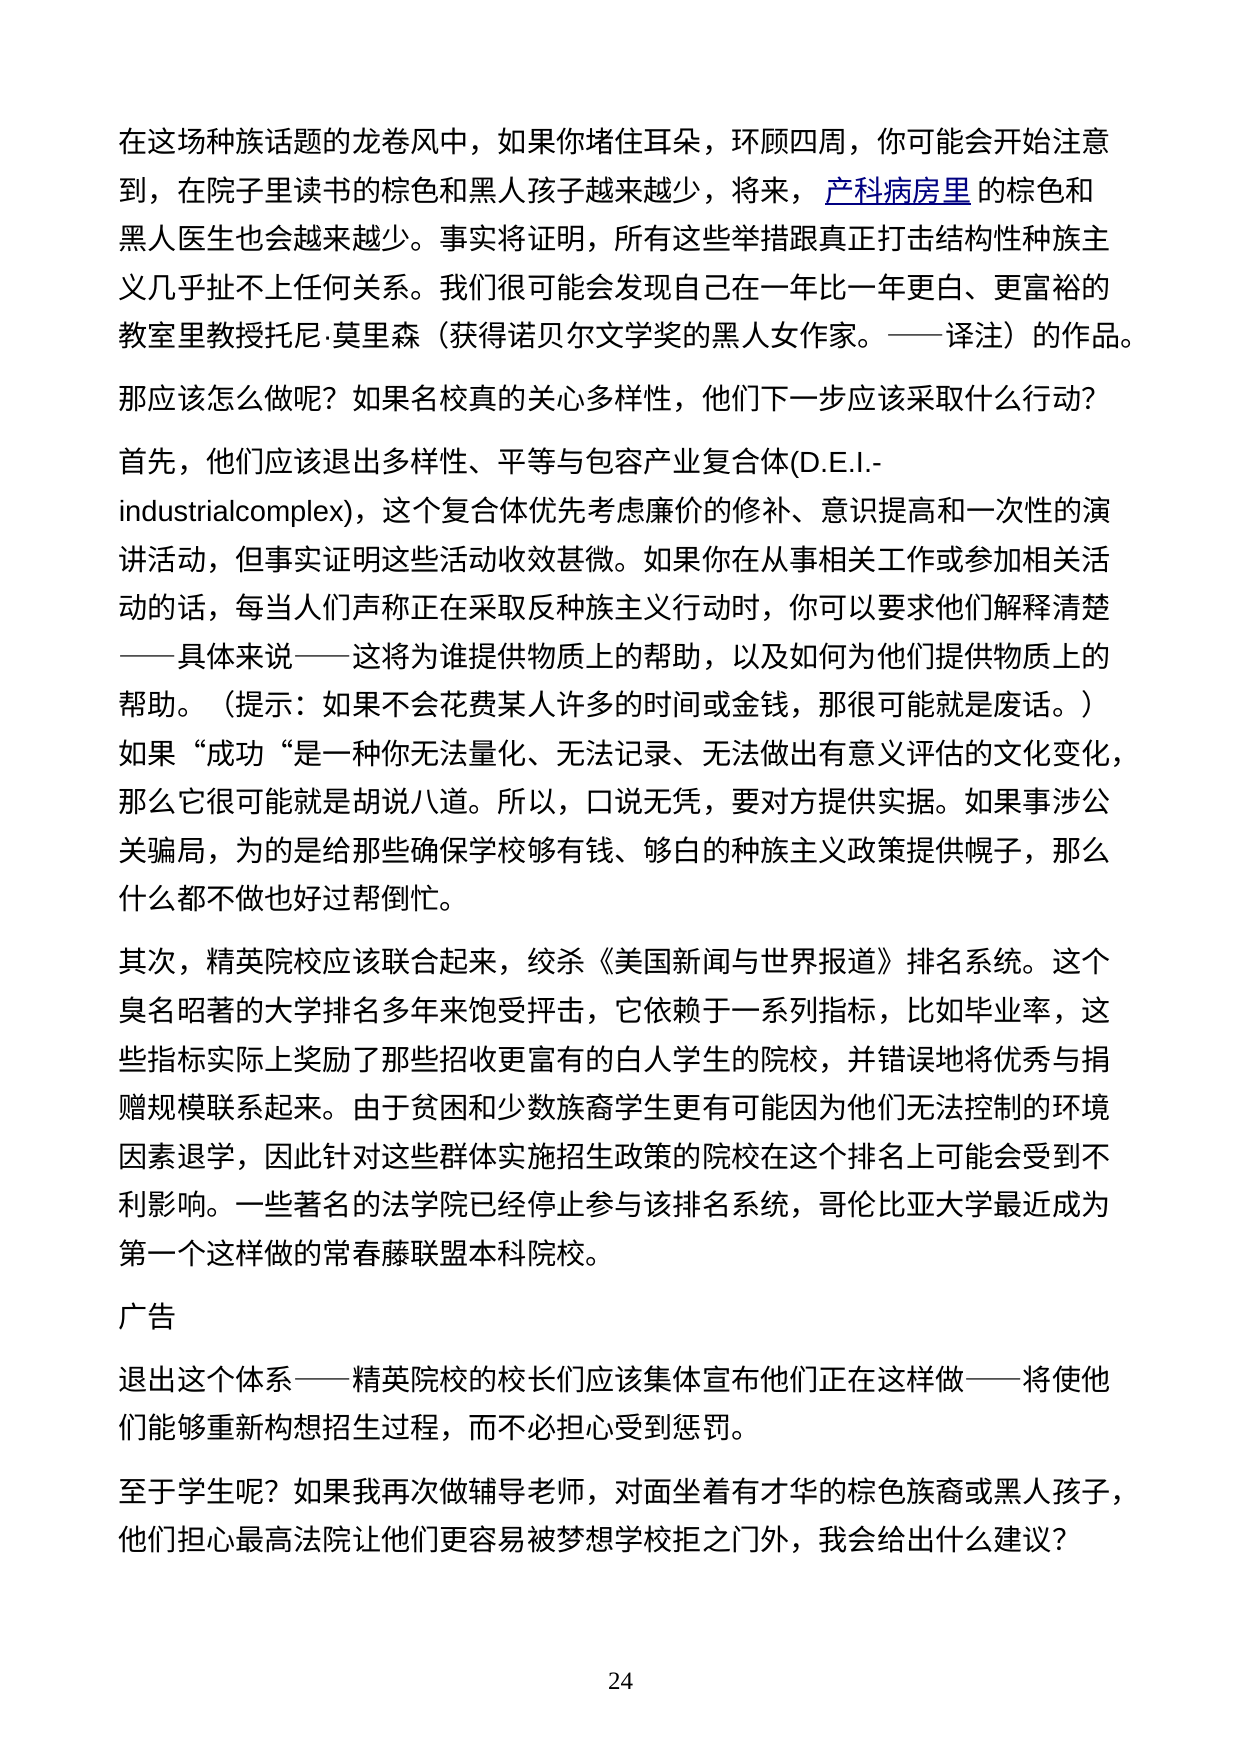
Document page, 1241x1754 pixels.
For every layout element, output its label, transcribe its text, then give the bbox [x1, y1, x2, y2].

text 退出这个体系——精英院校的校长们应该集体宣布他们正在这样做——将使他们能够重新构想招生过程，而不必担心受到惩罚。 [118, 1356, 1122, 1447]
text 在这场种族话题的龙卷风中，如果你堵住耳朵，环顾四周，你可能会开始注意到，在院子里读书的棕色和黑人孩子越来越少，将来， 产科病房里 的棕色和黑人医生也会越来越少。事实将证明，所有这些举措跟真正打击结构性种族主义几乎扯不上任何关系。我们很可能会发现自己在一年比一年更白、更富裕的教室里教授托尼·莫里森（获得诺贝尔文学奖的黑人女作家。——译注）的作品。 [118, 118, 1122, 355]
text 至于学生呢？如果我再次做辅导老师，对面坐着有才华的棕色族裔或黑人孩子，他们担心最高法院让他们更容易被梦想学校拒之门外，我会给出什么建议？ [118, 1468, 1122, 1559]
text 首先，他们应该退出多样性、平等与包容产业复合体(D.E.I.-industrialcomplex)，这个复合体优先考虑廉价的修补、意识提高和一次性的演讲活动，但事实证明这些活动收效甚微。如果你在从事相关工作或参加相关活动的话，每当人们声称正在采取反种族主义行动时，你可以要求他们解释清楚——具体来说——这将为谁提供物质上的帮助，以及如何为他们提供物质上的帮助。（提示：如果不会花费某人许多的时间或金钱，那很可能就是废话。）如果“成功“是一种你无法量化、无法记录、无法做出有意义评估的文化变化，那么它很可能就是胡说八道。所以，口说无凭，要对方提供实据。如果事涉公关骗局，为的是给那些确保学校够有钱、够白的种族主义政策提供幌子，那么什么都不做也好过帮倒忙。 [118, 439, 1122, 918]
text 那应该怎么做呢？如果名校真的关心多样性，他们下一步应该采取什么行动？ [118, 376, 1122, 418]
text 广告 [118, 1293, 1122, 1336]
text 其次，精英院校应该联合起来，绞杀《美国新闻与世界报道》排名系统。这个臭名昭著的大学排名多年来饱受抨击，它依赖于一系列指标，比如毕业率，这些指标实际上奖励了那些招收更富有的白人学生的院校，并错误地将优秀与捐赠规模联系起来。由于贫困和少数族裔学生更有可能因为他们无法控制的环境因素退学，因此针对这些群体实施招生政策的院校在这个排名上可能会受到不利影响。一些著名的法学院已经停止参与该排名系统，哥伦比亚大学最近成为第一个这样做的常春藤联盟本科院校。 [118, 939, 1122, 1272]
